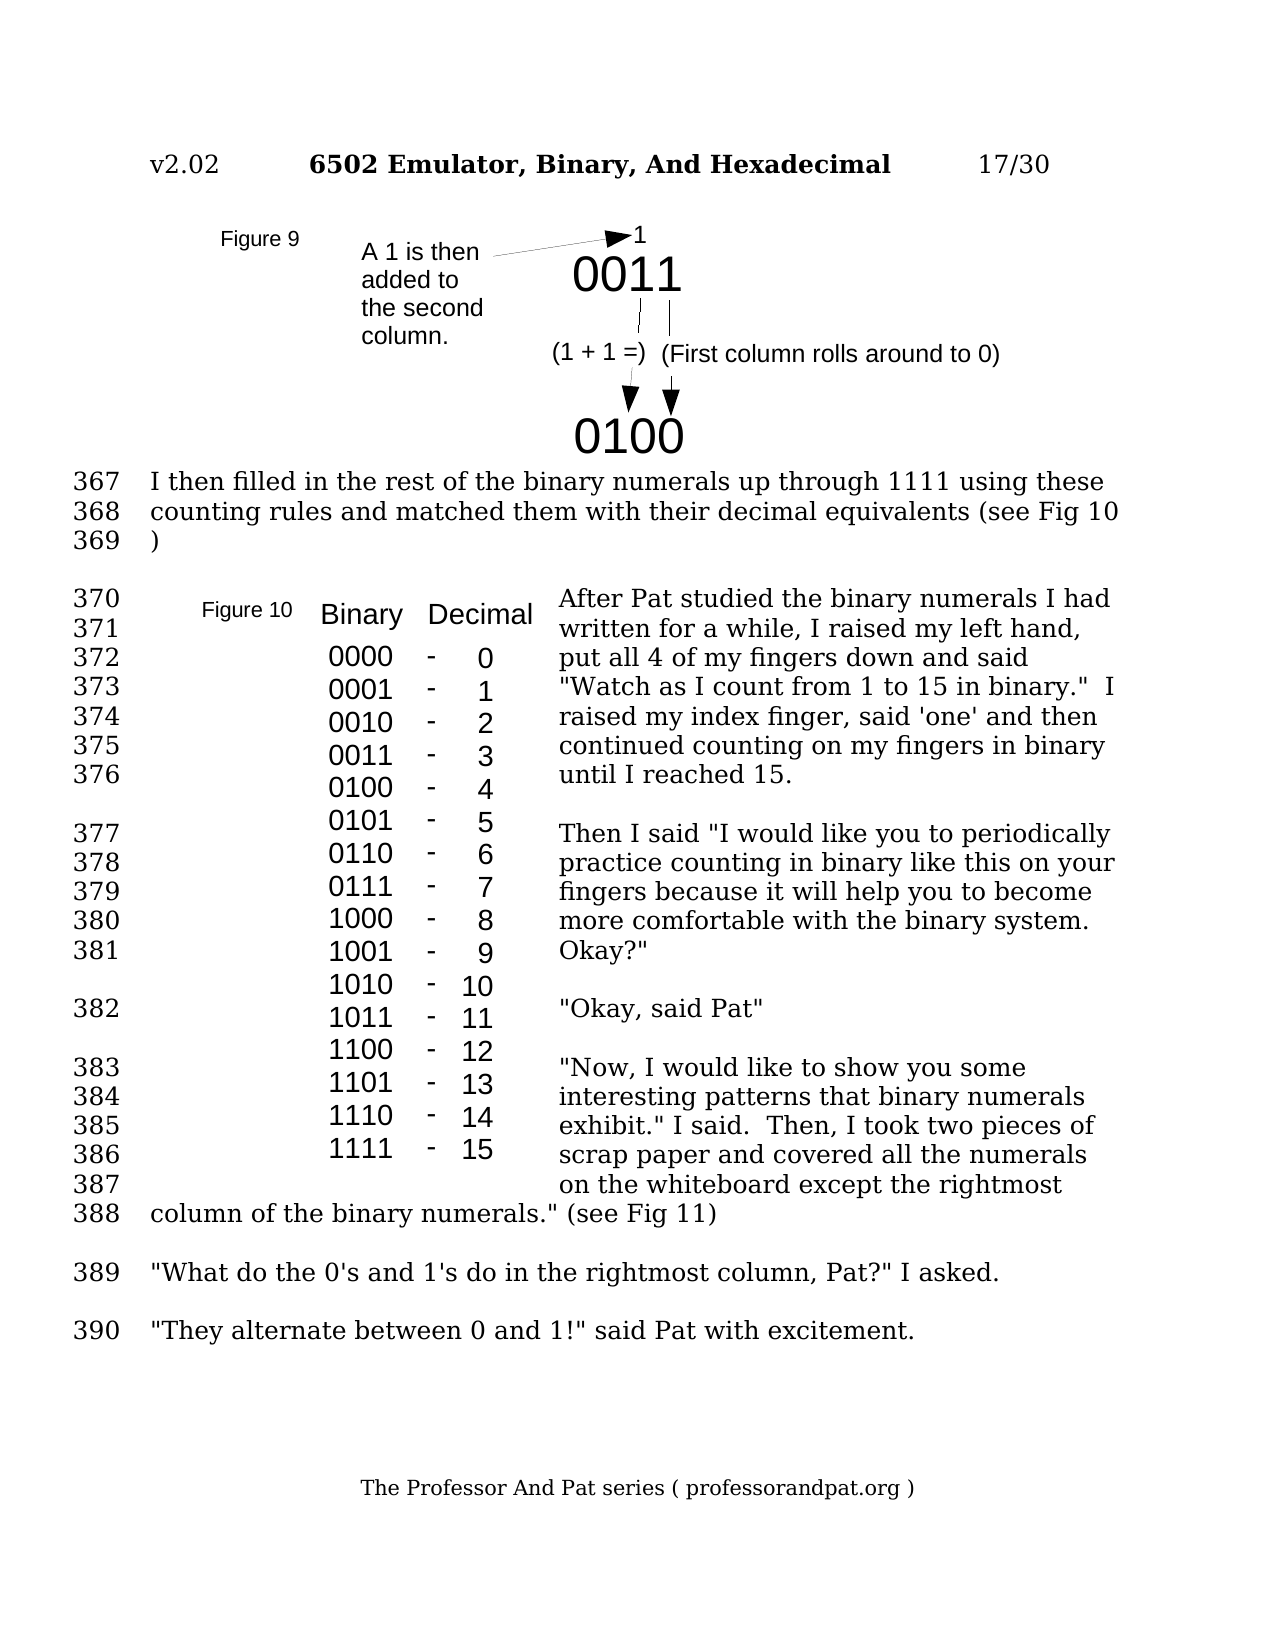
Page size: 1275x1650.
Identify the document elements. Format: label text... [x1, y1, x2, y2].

text I then filled in the rest of the binary numerals up through 1111 using these counting rules and matched them with their decimal equivalents (see Fig 10 ) [150, 210, 1125, 555]
text "Now, I would like to show you some interesting patterns that binary numerals exhibit." I said. Then, I took two pieces of scrap paper and covered all the numerals on the whiteboard except the rightmost column of the binary numerals." (see Fig 11) [150, 1053, 1125, 1228]
text After Pat studied the binary numerals I had written for a while, I raised my left hand, put all 4 of my fingers down and said "Watch as I count from 1 to 15 in binary." I raised my index finger, said 'one' and then continued counting on my fingers in binary until I reached 15. [150, 584, 1125, 789]
text "Okay, said Pat" [150, 994, 1125, 1024]
text "They alternate between 0 and 1!" said Pat with excitement. [150, 1316, 1125, 1346]
text "What do the 0's and 1's do in the rightmost column, Pat?" I asked. [150, 1258, 1125, 1287]
text Then I said "I would like you to periodically practice counting in binary like this on your fingers because it will help you to become more comfortable with the binary system. Okay?" [150, 819, 1125, 965]
